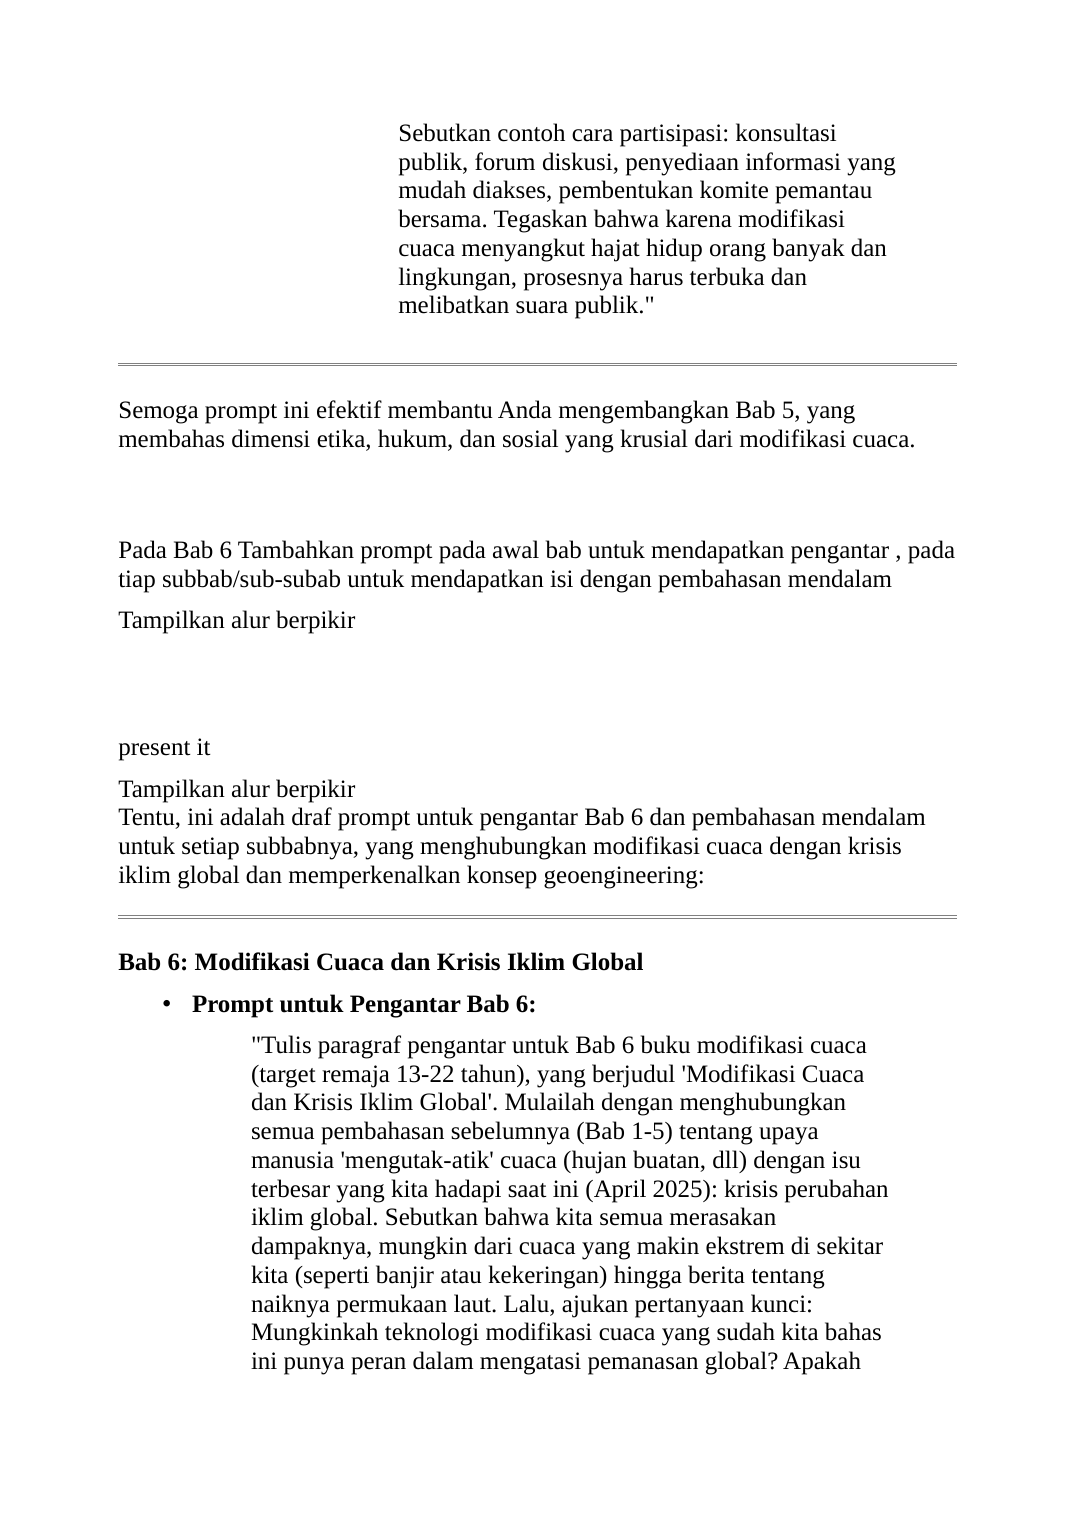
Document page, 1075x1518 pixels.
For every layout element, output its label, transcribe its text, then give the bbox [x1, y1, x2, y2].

text Bab 6: Modifikasi Cuaca dan Krisis Iklim Global [118, 947, 957, 976]
text Tentu, ini adalah draf prompt untuk pengantar Bab 6 dan pembahasan mendalam untuk setiap subbabnya, yang menghubungkan modifikasi cuaca dengan krisis iklim global dan memperkenalkan konsep geoengineering: [118, 802, 957, 889]
text Tampilkan alur berpikir [118, 605, 957, 634]
text Pada Bab 6 Tambahkan prompt pada awal bab untuk mendapatkan pengantar , pada tiap subbab/sub-subab untuk mendapatkan isi dengan pembahasan mendalam [118, 535, 957, 592]
list "Tulis paragraf pengantar untuk Bab 6 buku modifikasi cuaca (target remaja 13-22 tahun), yang berjudul 'Modifikasi Cuaca dan Krisis Iklim Global'. Mulailah dengan menghubungkan semua pembahasan sebelumnya (Bab 1-5) tentang upaya manusia 'mengutak-atik' cuaca (hujan buatan, dll) dengan isu terbesar yang kita hadapi saat ini (April 2025): krisis perubahan iklim global. Sebutkan bahwa kita semua merasakan dampaknya, mungkin dari cuaca yang makin ekstrem di sekitar kita (seperti banjir atau kekeringan) hingga berita tentang naiknya permukaan laut. Lalu, ajukan pertanyaan kunci: Mungkinkah teknologi modifikasi cuaca yang sudah kita bahas ini punya peran dalam mengatasi pemanasan global? Apakah [221, 1030, 898, 1375]
list Sebutkan contoh cara partisipasi: konsultasi publik, forum diskusi, penyediaan informasi yang mudah diakses, pembentukan komite pemantau bersama. Tegaskan bahwa karena modifikasi cuaca menyangkut hajat hidup orang banyak dan lingkungan, prosesnya harus terbuka dan melibatkan suara publik." [369, 118, 898, 319]
text present it [118, 732, 957, 761]
list Prompt untuk Pengantar Bab 6: [162, 989, 957, 1017]
text Tampilkan alur berpikir [118, 774, 957, 802]
text Semoga prompt ini efektif membantu Anda mengembangkan Bab 5, yang membahas dimensi etika, hukum, dan sosial yang krusial dari modifikasi cuaca. [118, 395, 957, 452]
